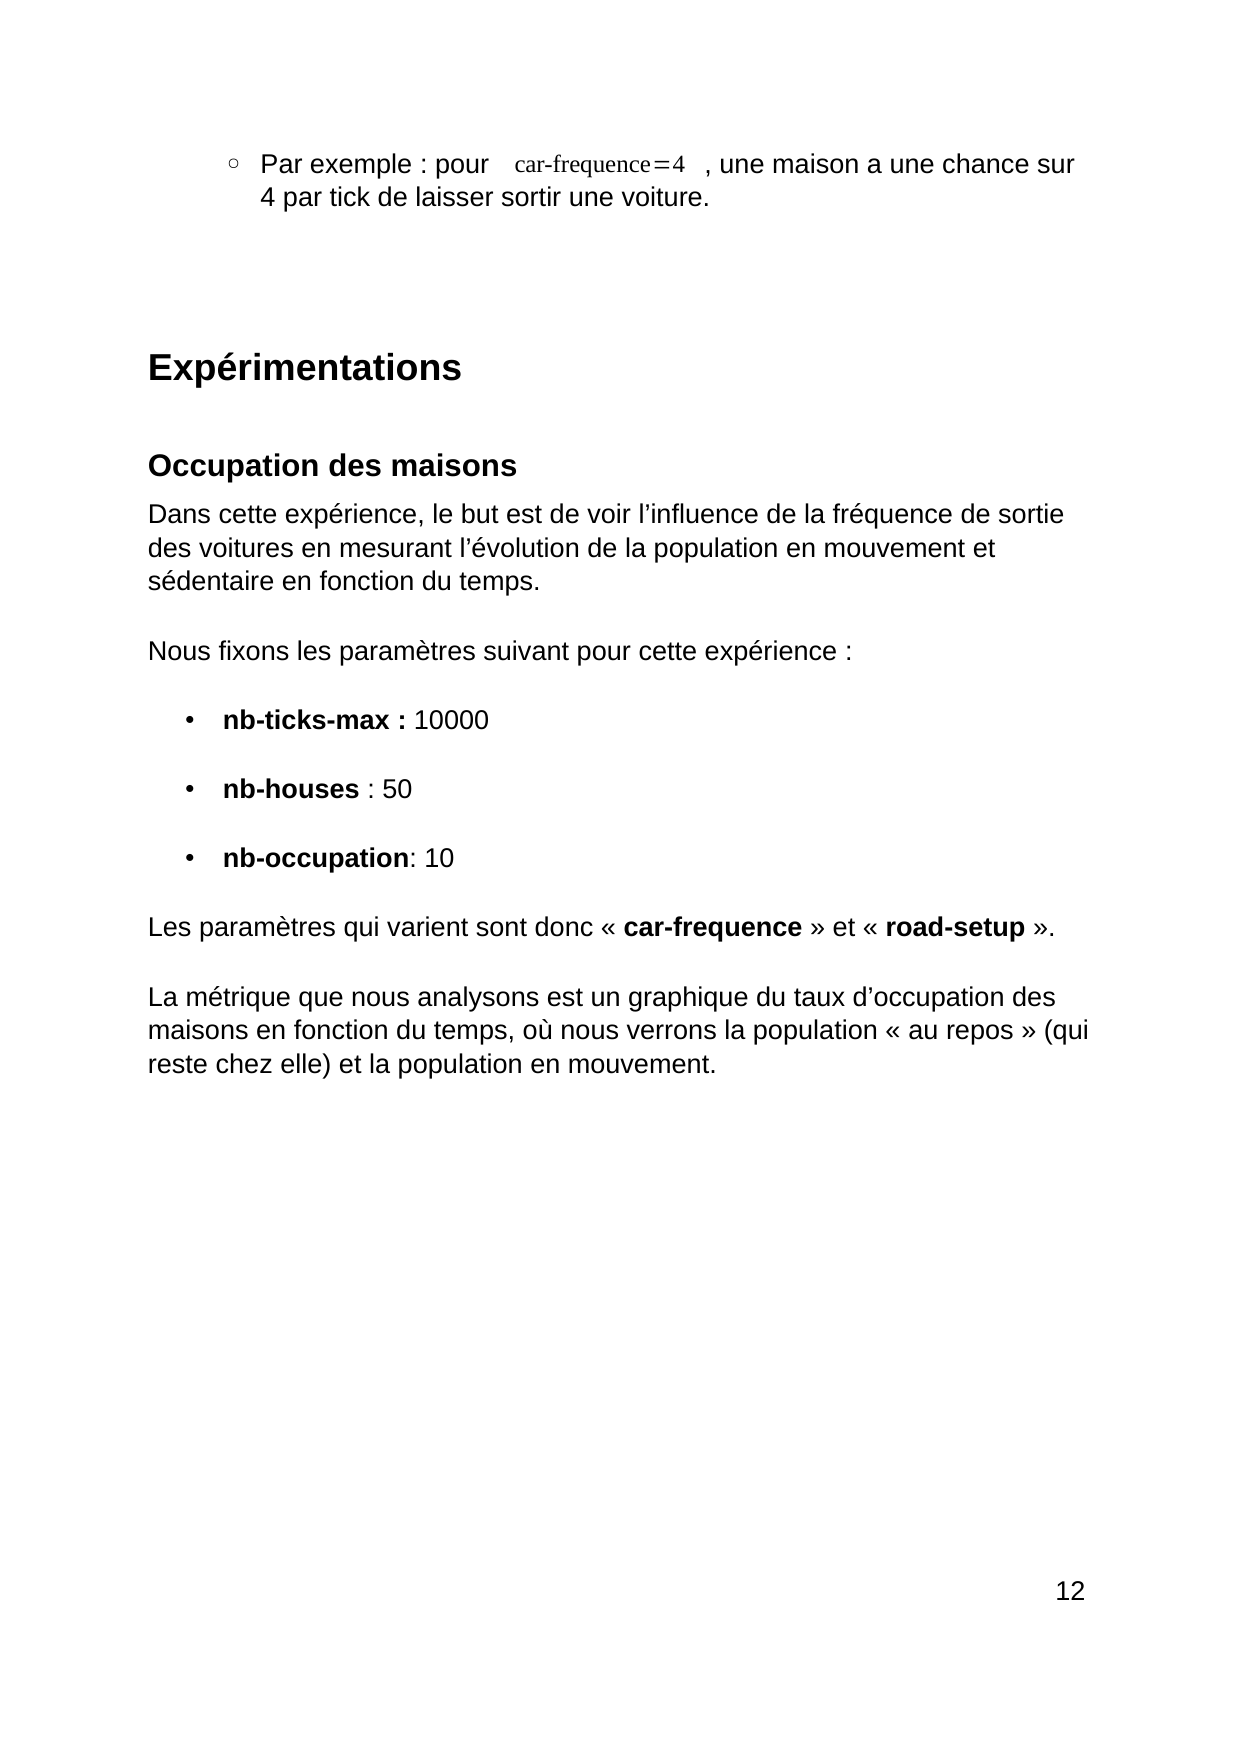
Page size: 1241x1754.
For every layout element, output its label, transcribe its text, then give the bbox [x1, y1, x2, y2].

list nb-ticks-max : 10000 [185, 704, 1093, 735]
text La métrique que nous analysons est un graphique du taux d’occupation des maisons en fonction du temps, où nous verrons la population « au repos » (qui reste chez elle) et la population en mouvement. [148, 981, 1093, 1079]
text Occupation des maisons [148, 447, 1093, 482]
list Par exemple : pour , une maison a une chance sur 4 par tick de laisser sortir une voiture. [223, 148, 1093, 213]
text Dans cette expérience, le but est de voir l’influence de la fréquence de sortie des voitures en mesurant l’évolution de la population en mouvement et sédentaire en fonction du temps. [148, 498, 1093, 597]
text Les paramètres qui varient sont donc « car-frequence » et « road-setup ». [148, 911, 1093, 943]
text Nous fixons les paramètres suivant pour cette expérience : [148, 634, 1093, 666]
list nb-houses : 50 [185, 773, 1093, 804]
list nb-occupation: 10 [185, 842, 1093, 873]
text Expérimentations [148, 345, 1093, 406]
